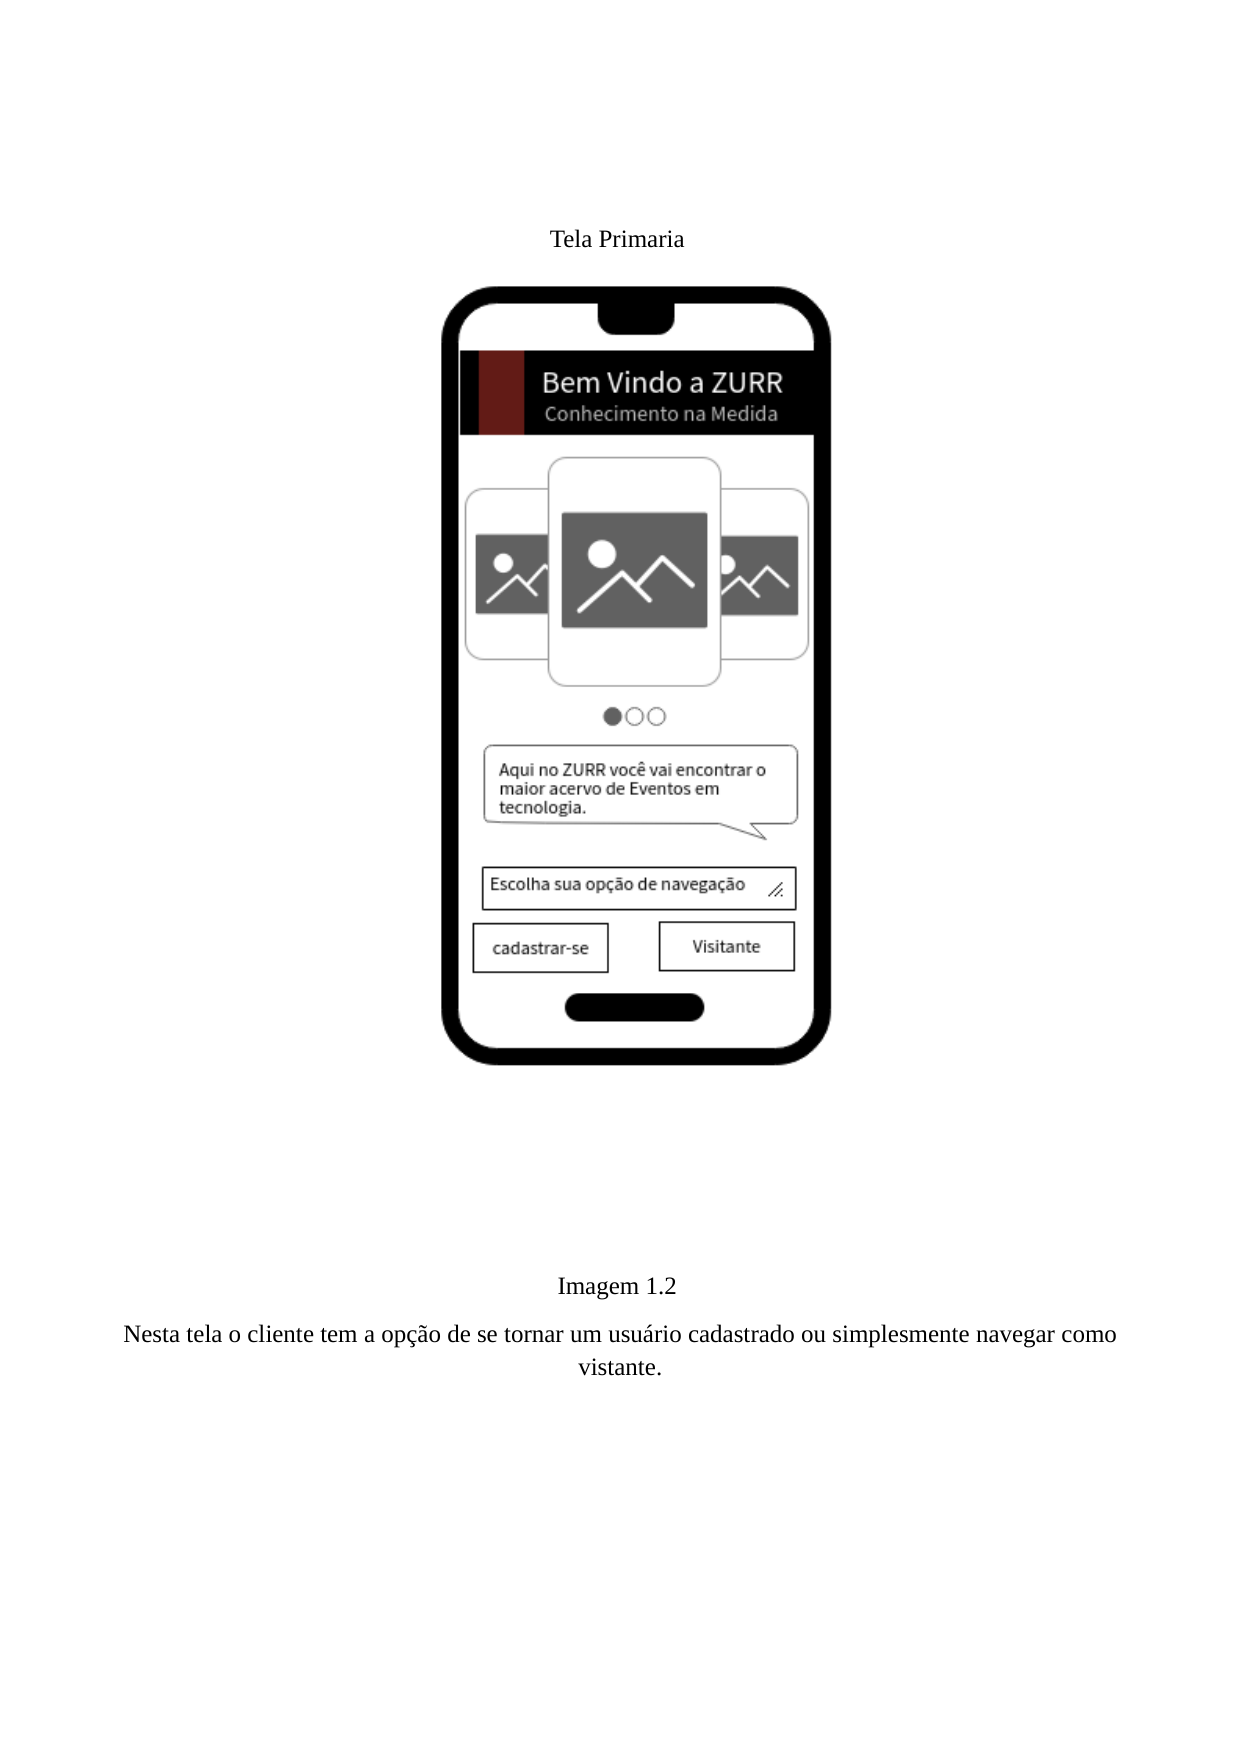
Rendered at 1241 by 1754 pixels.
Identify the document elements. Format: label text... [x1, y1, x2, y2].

text Imagem 1.2 [118, 1271, 1122, 1300]
picture [332, 271, 908, 1236]
text Tela Primaria [118, 224, 1122, 253]
text Nesta tela o cliente tem a opção de se tornar um usuário cadastrado ou simplesmente navegar como vistante. [118, 1319, 1122, 1381]
